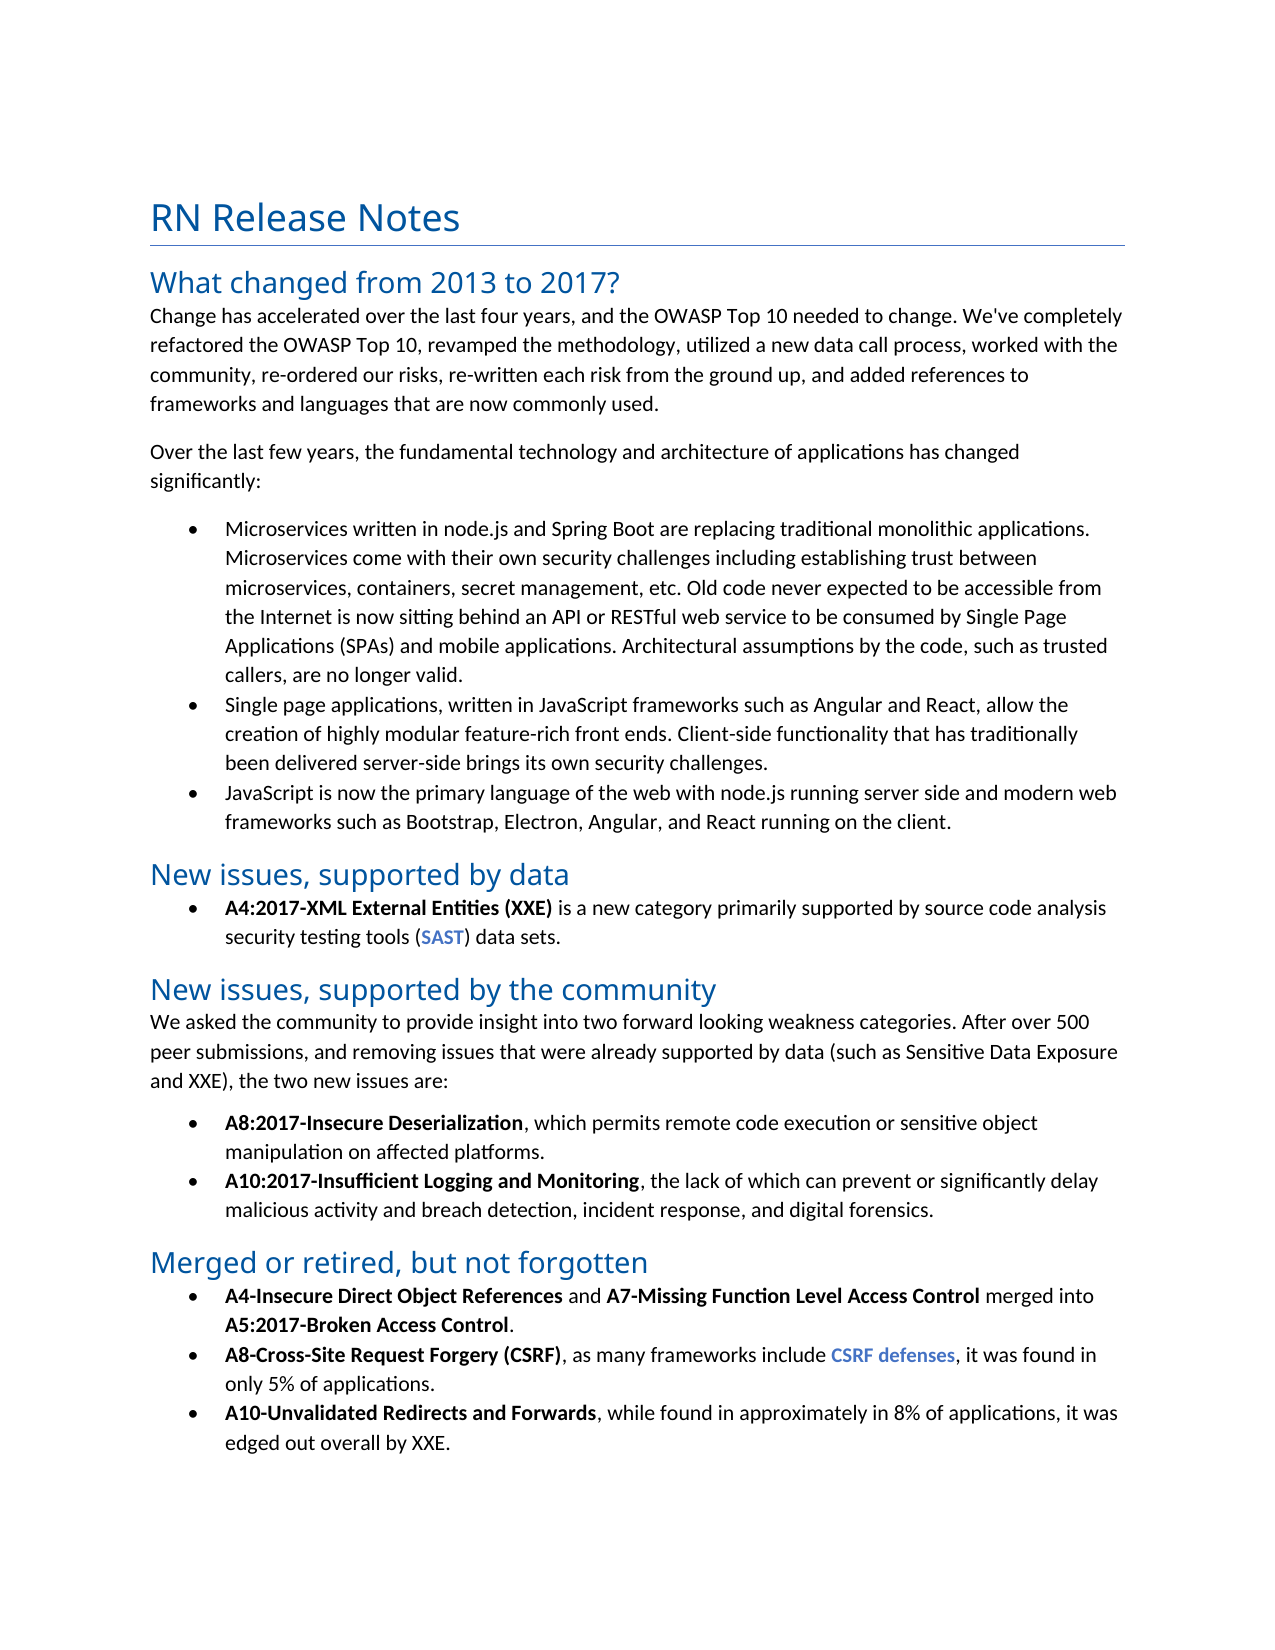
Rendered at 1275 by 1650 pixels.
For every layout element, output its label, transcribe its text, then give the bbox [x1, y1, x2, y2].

list A8-Cross-Site Request Forgery (CSRF), as many frameworks include CSRF defenses, it was found in only 5% of applications. [187, 1341, 1125, 1397]
list Microservices written in node.js and Spring Boot are replacing traditional monolithic applications. Microservices come with their own security challenges including establishing trust between microservices, containers, secret management, etc. Old code never expected to be accessible from the Internet is now sitting behind an API or RESTful web service to be consumed by Single Page Applications (SPAs) and mobile applications. Architectural assumptions by the code, such as trusted callers, are no longer valid. [187, 515, 1125, 688]
text Over the last few years, the fundamental technology and architecture of applications has changed significantly: [150, 438, 1125, 494]
text Change has accelerated over the last four years, and the OWASP Top 10 needed to change. We've completely refactored the OWASP Top 10, revamped the methodology, utilized a new data call process, worked with the community, re-ordered our risks, re-written each risk from the ground up, and added references to frameworks and languages that are now commonly used. [150, 302, 1125, 417]
list A10:2017-Insufficient Logging and Monitoring, the lack of which can prevent or significantly delay malicious activity and breach detection, incident response, and digital forensics. [187, 1167, 1125, 1223]
subtitle New issues, supported by the community [150, 969, 1125, 1008]
list A10-Unvalidated Redirects and Forwards, while found in approximately in 8% of applications, it was edged out overall by XXE. [187, 1399, 1125, 1455]
list A8:2017-Insecure Deserialization, which permits remote code execution or sensitive object manipulation on affected platforms. [187, 1109, 1125, 1165]
list A4-Insecure Direct Object References and A7-Missing Function Level Access Control merged into A5:2017-Broken Access Control. [187, 1282, 1125, 1338]
subtitle What changed from 2013 to 2017? [150, 262, 1125, 302]
list A4:2017-XML External Entities (XXE) is a new category primarily supported by source code analysis security testing tools (SAST) data sets. [187, 894, 1125, 949]
text We asked the community to provide insight into two forward looking weakness categories. After over 500 peer submissions, and removing issues that were already supported by data (such as Sensitive Data Exposure and XXE), the two new issues are: [150, 1008, 1125, 1094]
list JavaScript is now the primary language of the web with node.js running server side and modern web frameworks such as Bootstrap, Electron, Angular, and React running on the client. [187, 779, 1125, 835]
subtitle RN Release Notes [150, 192, 1125, 245]
subtitle Merged or retired, but not forgotten [150, 1243, 1125, 1282]
list Single page applications, written in JavaScript frameworks such as Angular and React, allow the creation of highly modular feature-rich front ends. Client-side functionality that has traditionally been delivered server-side brings its own security challenges. [187, 691, 1125, 776]
subtitle New issues, supported by data [150, 854, 1125, 894]
